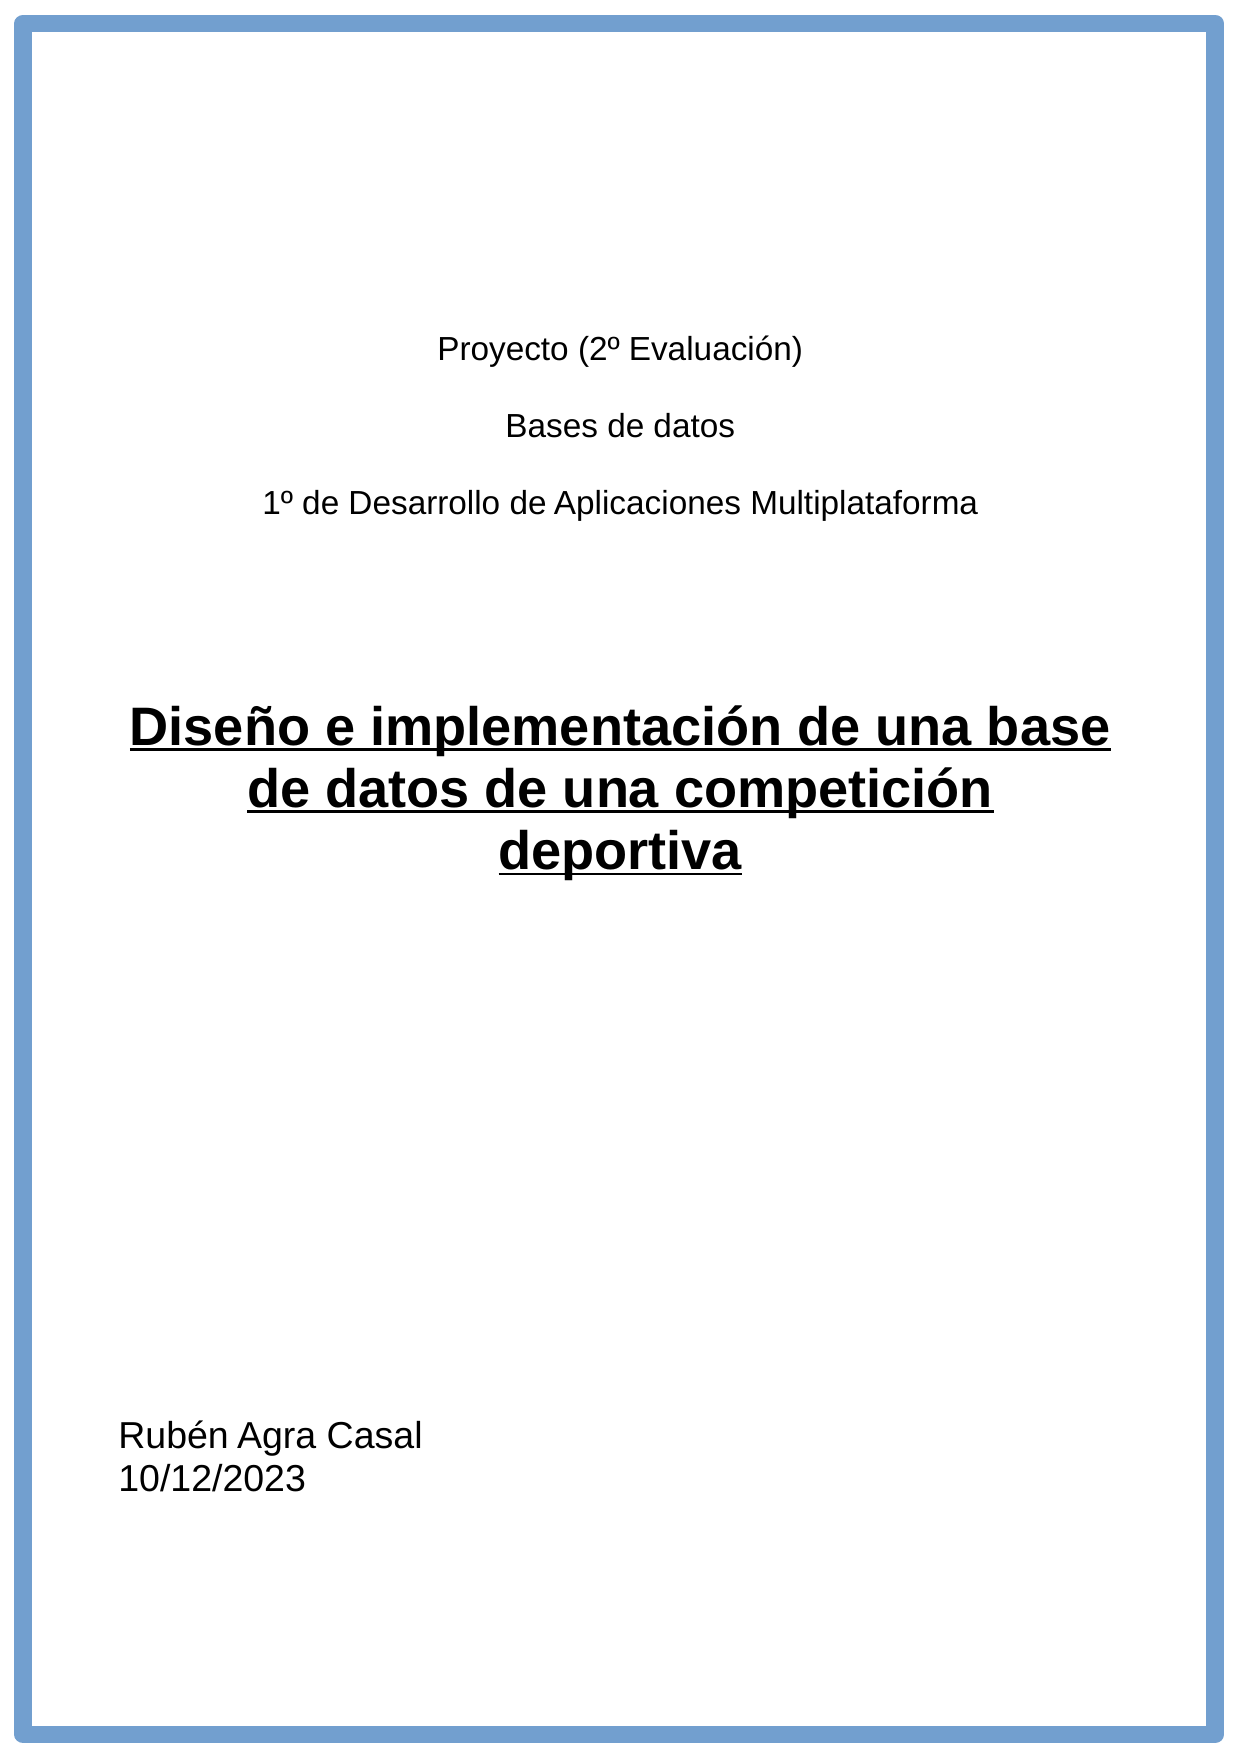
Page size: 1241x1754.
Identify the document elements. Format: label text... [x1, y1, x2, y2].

text 10/12/2023 [118, 1456, 1122, 1499]
text Bases de datos [118, 406, 1122, 445]
text 1º de Desarrollo de Aplicaciones Multiplataforma [118, 483, 1122, 522]
text Proyecto (2º Evaluación) [118, 329, 1122, 368]
text Diseño e implementación de una base de datos de una competición deportiva [118, 694, 1122, 881]
text Rubén Agra Casal [118, 1413, 1122, 1456]
